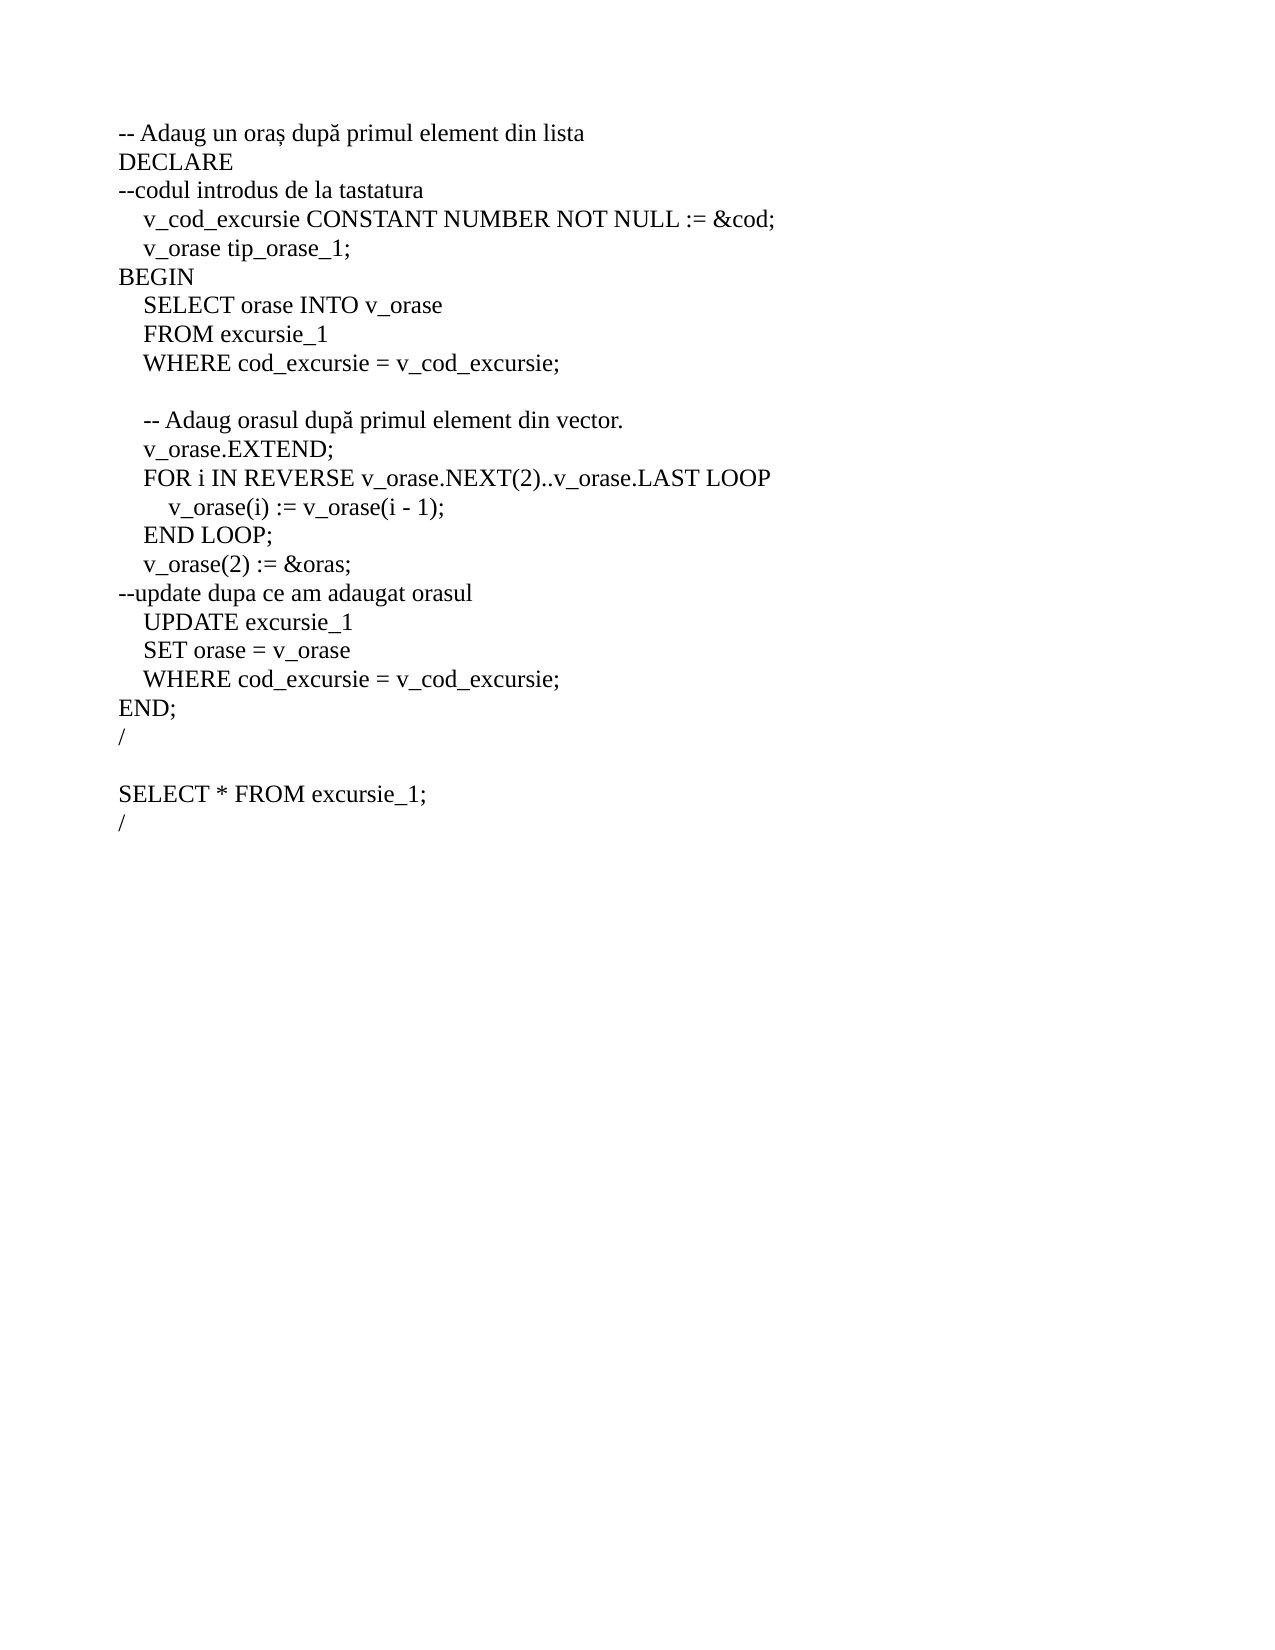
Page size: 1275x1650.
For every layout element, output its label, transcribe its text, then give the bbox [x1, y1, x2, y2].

text v_orase(i) := v_orase(i - 1); [118, 492, 1157, 521]
text / [118, 722, 1157, 751]
text / [118, 808, 1157, 837]
text FOR i IN REVERSE v_orase.NEXT(2)..v_orase.LAST LOOP [118, 463, 1157, 492]
text FROM excursie_1 [118, 319, 1157, 348]
text -- Adaug orasul după primul element din vector. [118, 406, 1157, 434]
text END LOOP; [118, 521, 1157, 549]
text WHERE cod_excursie = v_cod_excursie; [118, 664, 1157, 693]
text v_orase.EXTEND; [118, 434, 1157, 463]
text --update dupa ce am adaugat orasul [118, 578, 1157, 607]
text BEGIN [118, 262, 1157, 291]
text SET orase = v_orase [118, 636, 1157, 664]
text SELECT * FROM excursie_1; [118, 779, 1157, 808]
text WHERE cod_excursie = v_cod_excursie; [118, 348, 1157, 377]
text --codul introdus de la tastatura [118, 176, 1157, 204]
text SELECT orase INTO v_orase [118, 291, 1157, 319]
text UPDATE excursie_1 [118, 607, 1157, 636]
text -- Adaug un oraș după primul element din lista [118, 118, 1157, 147]
text v_orase(2) := &oras; [118, 549, 1157, 578]
text END; [118, 693, 1157, 722]
text DECLARE [118, 147, 1157, 176]
text v_orase tip_orase_1; [118, 233, 1157, 262]
text v_cod_excursie CONSTANT NUMBER NOT NULL := &cod; [118, 204, 1157, 233]
